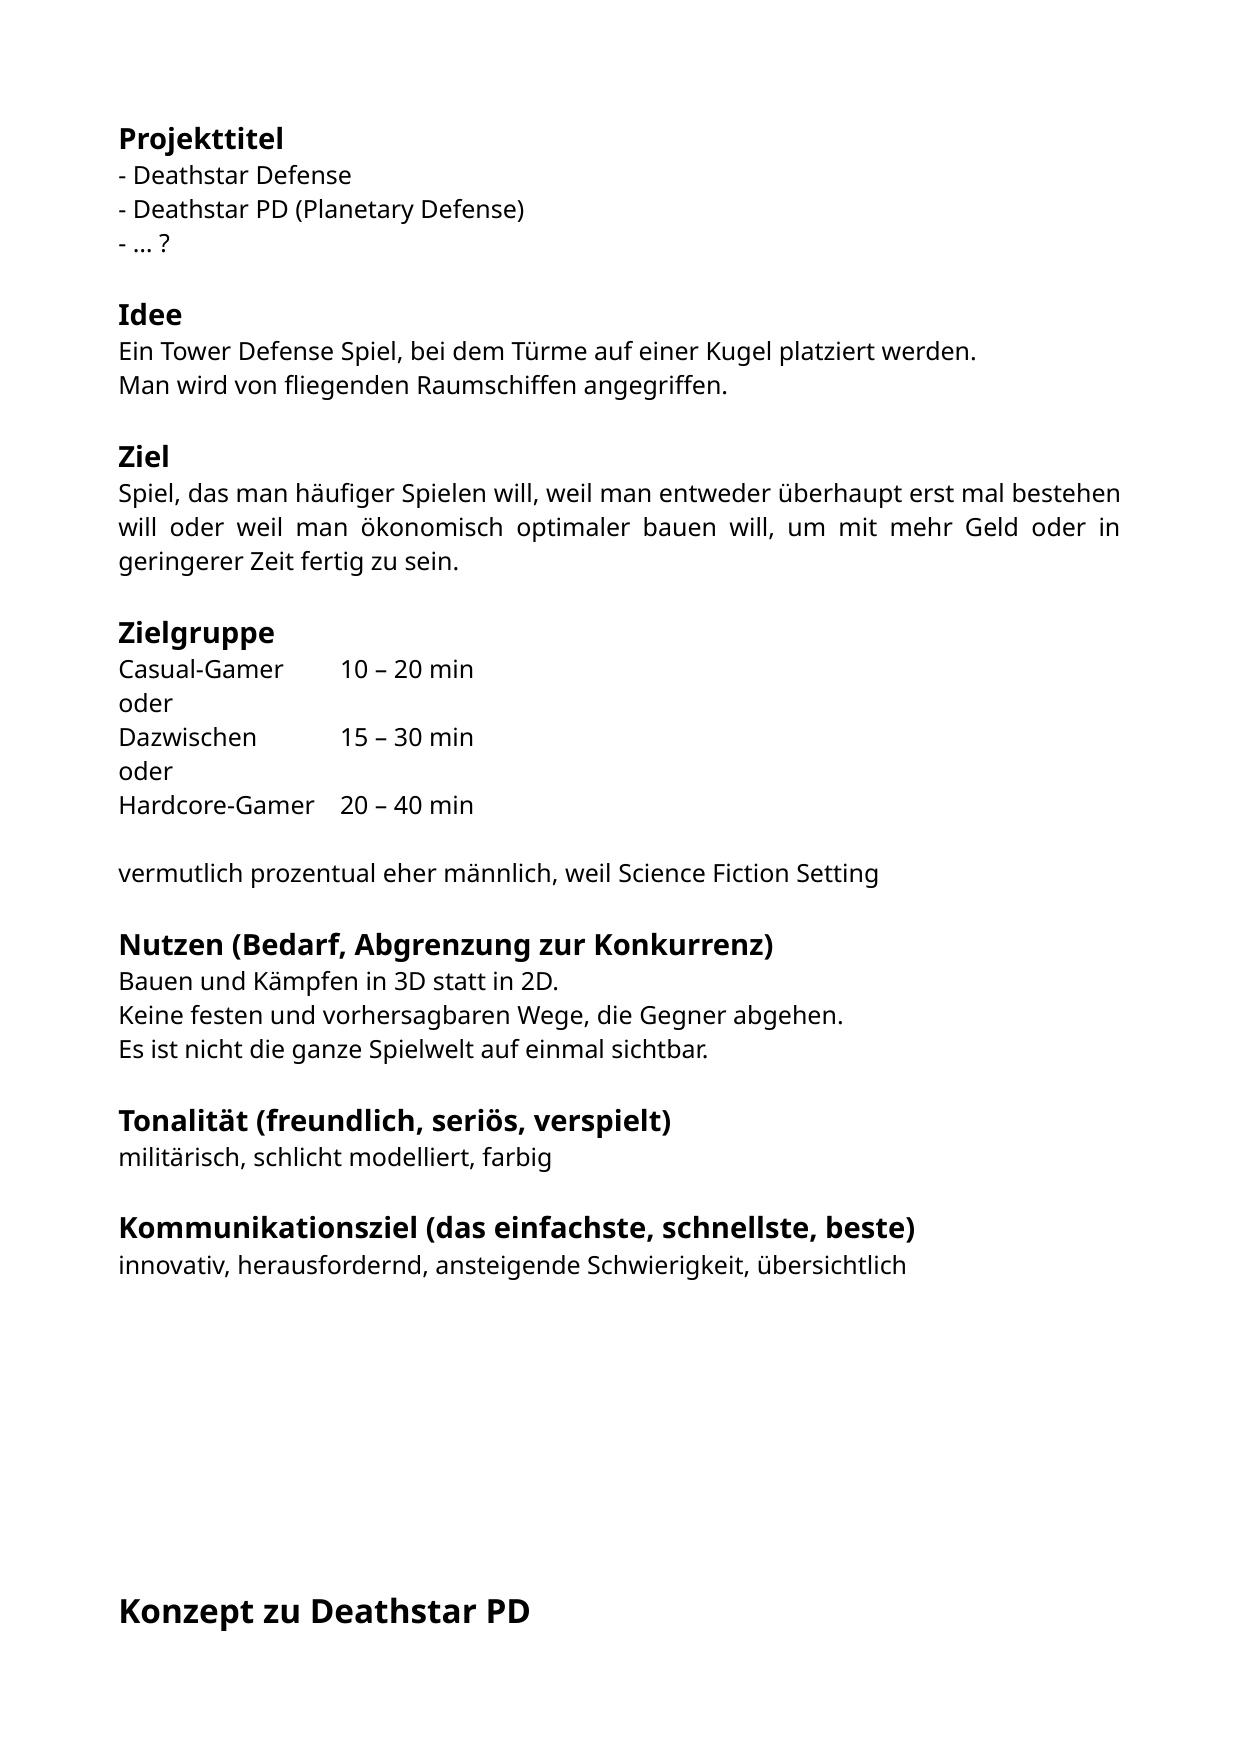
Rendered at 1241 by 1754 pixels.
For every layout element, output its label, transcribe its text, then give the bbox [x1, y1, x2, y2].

text militärisch, schlicht modelliert, farbig [118, 1140, 1122, 1174]
text Zielgruppe [118, 612, 1122, 652]
text Kommunikationsziel (das einfachste, schnellste, beste) [118, 1208, 1122, 1247]
text Bauen und Kämpfen in 3D statt in 2D. [118, 964, 1122, 998]
text Projekttitel [118, 118, 1122, 158]
text - Deathstar PD (Planetary Defense) [118, 192, 1122, 226]
text Dazwischen 15 – 30 min [118, 720, 1122, 754]
text Man wird von fliegenden Raumschiffen angegriffen. [118, 368, 1122, 402]
text oder [118, 754, 1122, 788]
text - Deathstar Defense [118, 158, 1122, 192]
text Konzept zu Deathstar PD [118, 1588, 1122, 1633]
text Es ist nicht die ganze Spielwelt auf einmal sichtbar. [118, 1032, 1122, 1066]
text - … ? [118, 226, 1122, 260]
text Casual-Gamer 10 – 20 min [118, 652, 1122, 686]
text Hardcore-Gamer 20 – 40 min [118, 788, 1122, 822]
text innovativ, herausfordernd, ansteigende Schwierigkeit, übersichtlich [118, 1247, 1122, 1282]
text Tonalität (freundlich, seriös, verspielt) [118, 1100, 1122, 1140]
text Nutzen (Bedarf, Abgrenzung zur Konkurrenz) [118, 924, 1122, 964]
text Ziel [118, 436, 1122, 476]
text Ein Tower Defense Spiel, bei dem Türme auf einer Kugel platziert werden. [118, 334, 1122, 368]
text Idee [118, 294, 1122, 334]
text vermutlich prozentual eher männlich, weil Science Fiction Setting [118, 856, 1122, 890]
text oder [118, 686, 1122, 720]
text Spiel, das man häufiger Spielen will, weil man entweder überhaupt erst mal bestehen will oder weil man ökonomisch optimaler bauen will, um mit mehr Geld oder in geringe­rer Zeit fertig zu sein. [118, 476, 1122, 578]
text Keine festen und vorhersagbaren Wege, die Gegner abgehen. [118, 998, 1122, 1032]
